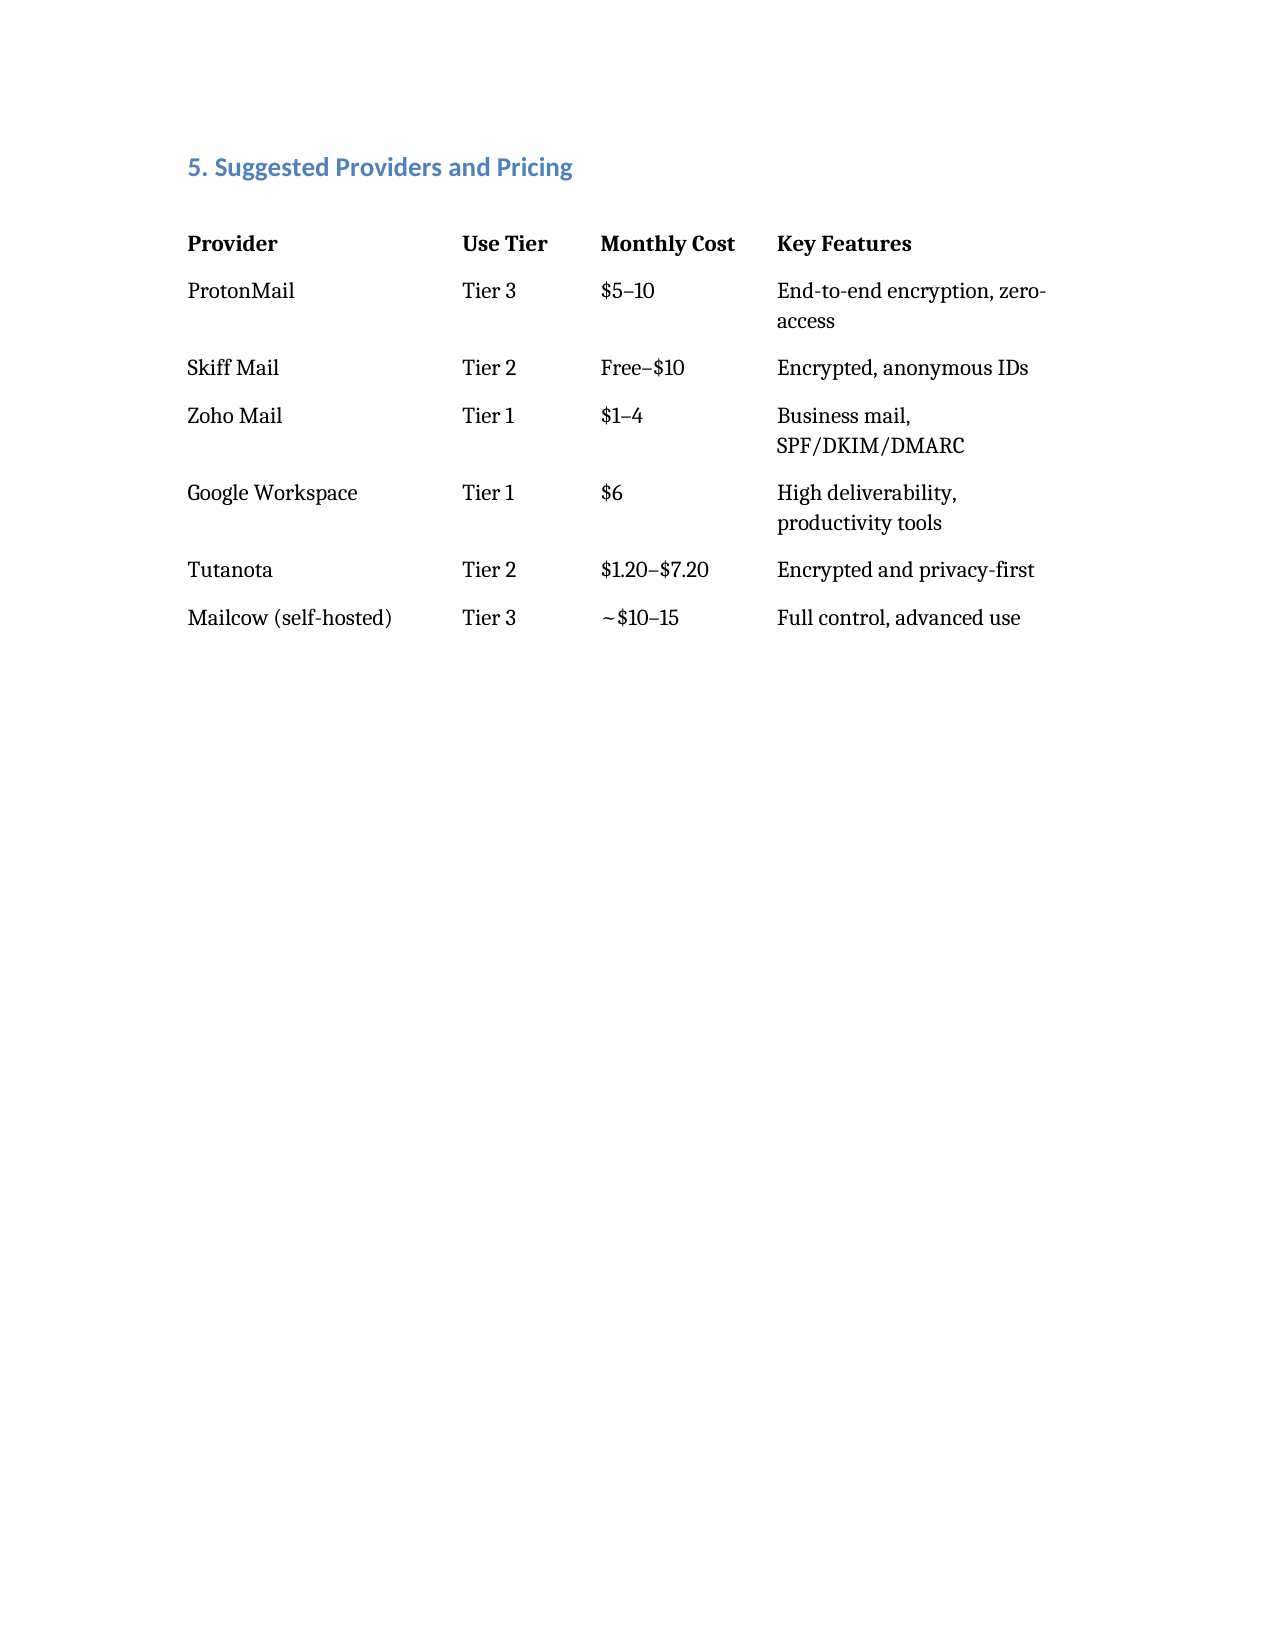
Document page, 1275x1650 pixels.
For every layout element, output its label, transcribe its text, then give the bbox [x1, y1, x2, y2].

table_cell Business mail, SPF/DKIM/DMARC [766, 403, 1076, 480]
table_cell $1.20–$7.20 [589, 557, 766, 604]
table_cell ~$10–15 [589, 604, 766, 652]
table_cell Encrypted, anonymous IDs [766, 355, 1076, 402]
table_cell Zoho Mail [176, 403, 451, 480]
table_cell Encrypted and privacy-first [766, 557, 1076, 604]
table_cell Tier 1 [451, 403, 589, 480]
table_cell Free–$10 [589, 355, 766, 402]
table_cell Full control, advanced use [766, 604, 1076, 652]
table_header Use Tier [451, 231, 589, 278]
table_cell Google Workspace [176, 480, 451, 557]
table_cell Tier 3 [451, 278, 589, 355]
table_header Key Features [766, 231, 1076, 278]
table_cell Tutanota [176, 557, 451, 604]
table_cell $1–4 [589, 403, 766, 480]
table_cell Tier 2 [451, 557, 589, 604]
table_header Provider [176, 231, 451, 278]
table_cell Tier 3 [451, 604, 589, 652]
table_cell Skiff Mail [176, 355, 451, 402]
table_cell End-to-end encryption, zero-access [766, 278, 1076, 355]
table_cell $5–10 [589, 278, 766, 355]
table_cell ProtonMail [176, 278, 451, 355]
table_cell High deliverability, productivity tools [766, 480, 1076, 557]
table_cell Mailcow (self-hosted) [176, 604, 451, 652]
table_cell Tier 2 [451, 355, 589, 402]
table_header Monthly Cost [589, 231, 766, 278]
subtitle 5. Suggested Providers and Pricing [187, 150, 1087, 183]
table_cell $6 [589, 480, 766, 557]
table_cell Tier 1 [451, 480, 589, 557]
